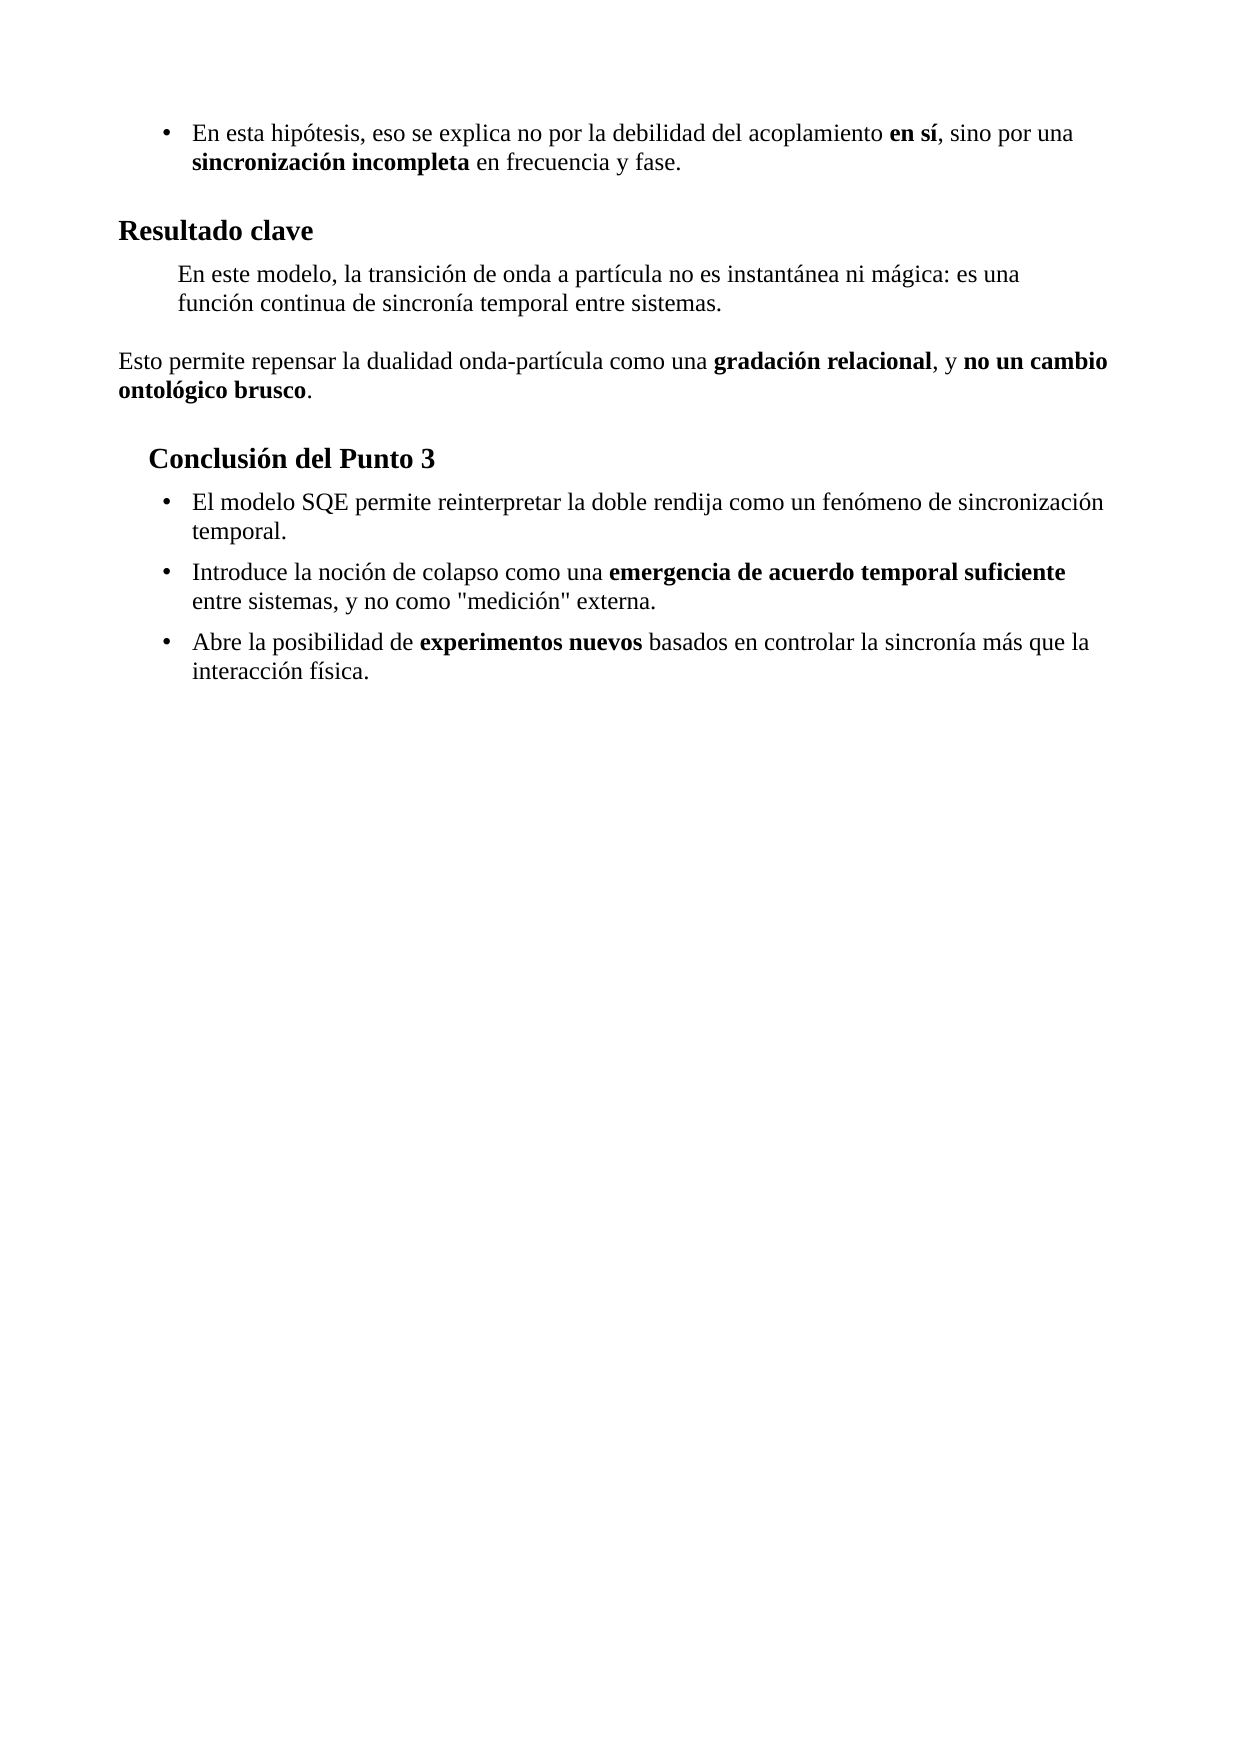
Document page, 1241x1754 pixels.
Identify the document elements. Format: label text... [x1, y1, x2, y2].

list El modelo SQE permite reinterpretar la doble rendija como un fenómeno de sincronización temporal. [162, 487, 1122, 545]
subtitle Resultado clave [118, 213, 1122, 247]
text En este modelo, la transición de onda a partícula no es instantánea ni mágica: es una función continua de sincronía temporal entre sistemas. [177, 259, 1063, 317]
subtitle ✅ Conclusión del Punto 3 [118, 441, 1122, 475]
list En esta hipótesis, eso se explica no por la debilidad del acoplamiento en sí, sino por una sincronización incompleta en frecuencia y fase. [162, 118, 1122, 176]
list Introduce la noción de colapso como una emergencia de acuerdo temporal suficiente entre sistemas, y no como "medición" externa. [162, 557, 1122, 615]
list Abre la posibilidad de experimentos nuevos basados en controlar la sincronía más que la interacción física. [162, 627, 1122, 685]
text Esto permite repensar la dualidad onda-partícula como una gradación relacional, y no un cambio ontológico brusco. [118, 346, 1122, 404]
